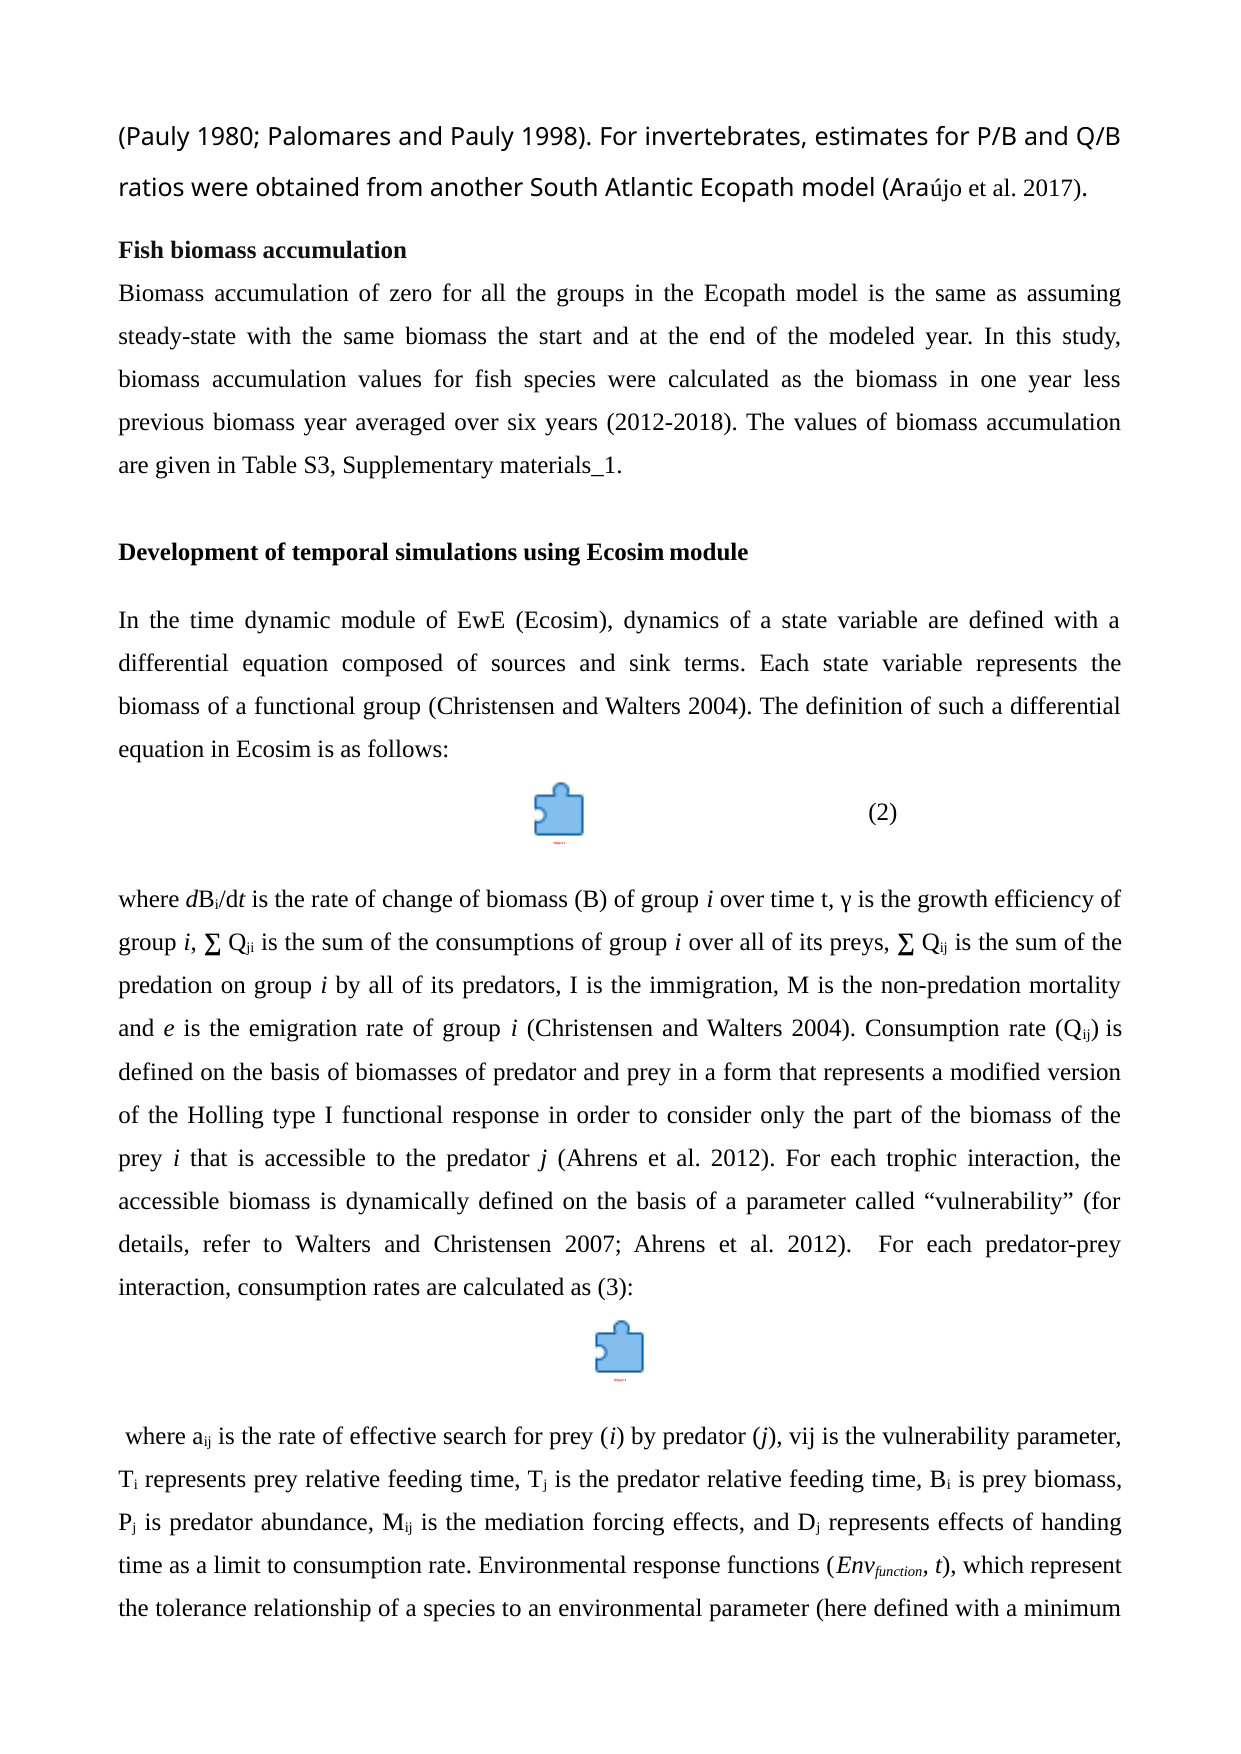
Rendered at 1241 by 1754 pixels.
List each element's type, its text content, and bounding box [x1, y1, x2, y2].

text (2) [118, 777, 1122, 845]
text where aij is the rate of effective search for prey (i) by predator (j), vij is the vulnerability parameter, Ti represents prey relative feeding time, Tj is the predator relative feeding time, Bi is prey biomass, Pj is predator abundance, Mij is the mediation forcing effects, and Dj represents effects of handing time as a limit to consumption rate. Environmental response functions (Envfunction, t), which represent the tolerance relationship of a species to an environmental parameter (here defined with a minimum [118, 1421, 1122, 1622]
text Fish biomass accumulation [118, 235, 1122, 263]
text In the time dynamic module of EwE (Ecosim), dynamics of a state variable are defined with a differential equation composed of sources and sink terms. Each state variable represents the biomass of a functional group (Christensen and Walters 2004). The definition of such a differential equation in Ecosim is as follows: [118, 605, 1122, 763]
text where dBi/dt is the rate of change of biomass (B) of group i over time t, γ is the growth efficiency of group i, ∑ Qji is the sum of the consumptions of group i over all of its preys, ∑ Qij is the sum of the predation on group i by all of its predators, I is the immigration, M is the non-predation mortality and e is the emigration rate of group i (Christensen and Walters 2004). Consumption rate (Qij) is defined on the basis of biomasses of predator and prey in a form that represents a modified version of the Holling type I functional response in order to consider only the part of the biomass of the prey i that is accessible to the predator j (Ahrens et al. 2012). For each trophic interaction, the accessible biomass is dynamically defined on the basis of a parameter called “vulnerability” (for details, refer to Walters and Christensen 2007; Ahrens et al. 2012). For each predator-prey interaction, consumption rates are calculated as (3): [118, 884, 1122, 1301]
text Development of temporal simulations using Ecosim module [118, 537, 1122, 565]
text (Pauly 1980; Palomares and Pauly 1998). For invertebrates, estimates for P/B and Q/B ratios were obtained from another South Atlantic Ecopath model (Araújo et al. 2017). [118, 118, 1122, 203]
text Biomass accumulation of zero for all the groups in the Ecopath model is the same as assuming steady-state with the same biomass the start and at the end of the modeled year. In this study, biomass accumulation values for fish species were calculated as the biomass in one year less previous biomass year averaged over six years (2012-2018). The values of biomass accumulation are given in Table S3, Supplementary materials_1. [118, 278, 1122, 479]
